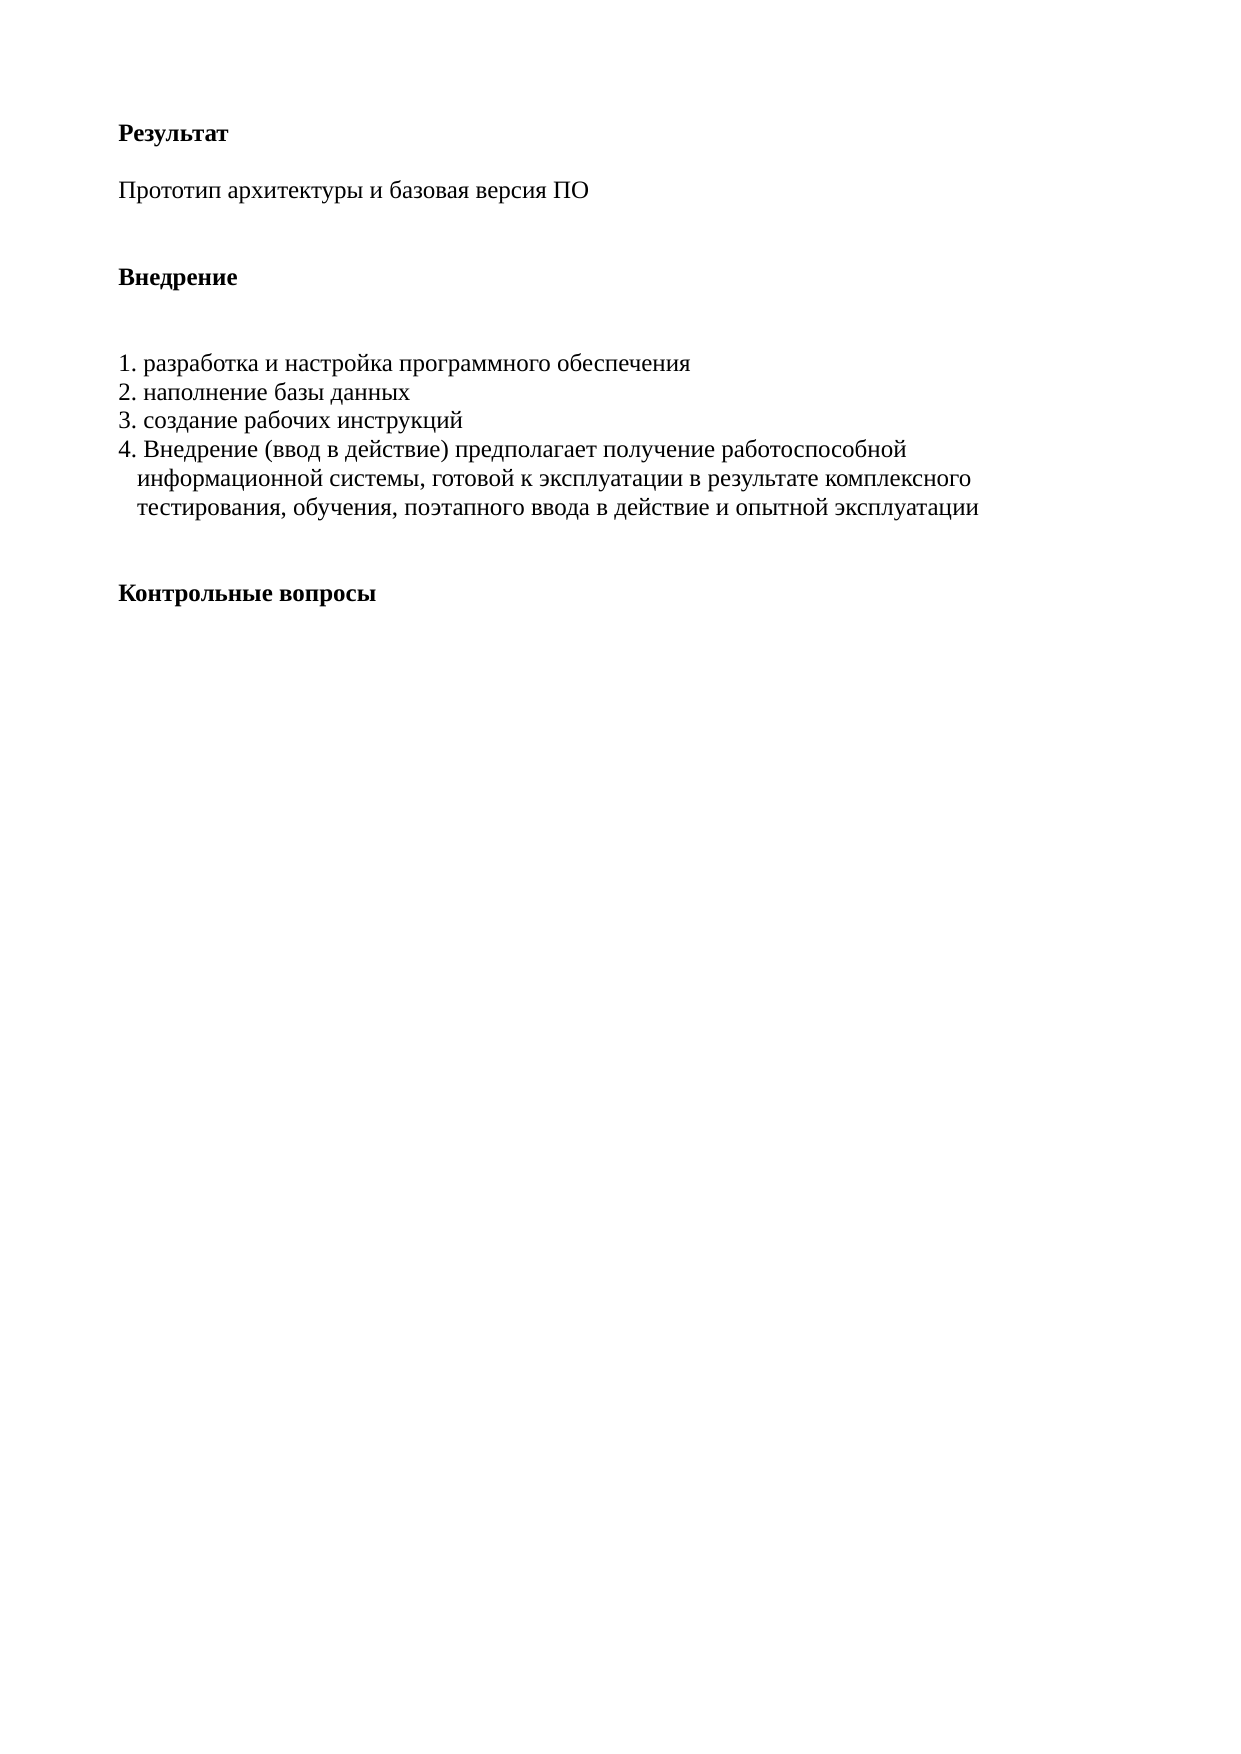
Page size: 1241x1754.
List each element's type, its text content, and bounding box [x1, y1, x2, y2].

text Внедрение [118, 262, 1122, 291]
text Результат [118, 118, 1122, 147]
text Прототип архитектуры и базовая версия ПО [118, 176, 1122, 204]
text информационной системы, готовой к эксплуатации в результате комплексного [118, 463, 1122, 492]
text 4. Внедрение (ввод в действие) предполагает получение работоспособной [118, 434, 1122, 463]
text Контрольные вопросы [118, 578, 1122, 607]
text 1. разработка и настройка программного обеспечения [118, 348, 1122, 377]
text 2. наполнение базы данных [118, 377, 1122, 406]
text 3. создание рабочих инструкций [118, 406, 1122, 434]
text тестирования, обучения, поэтапного ввода в действие и опытной эксплуатации [118, 492, 1122, 521]
